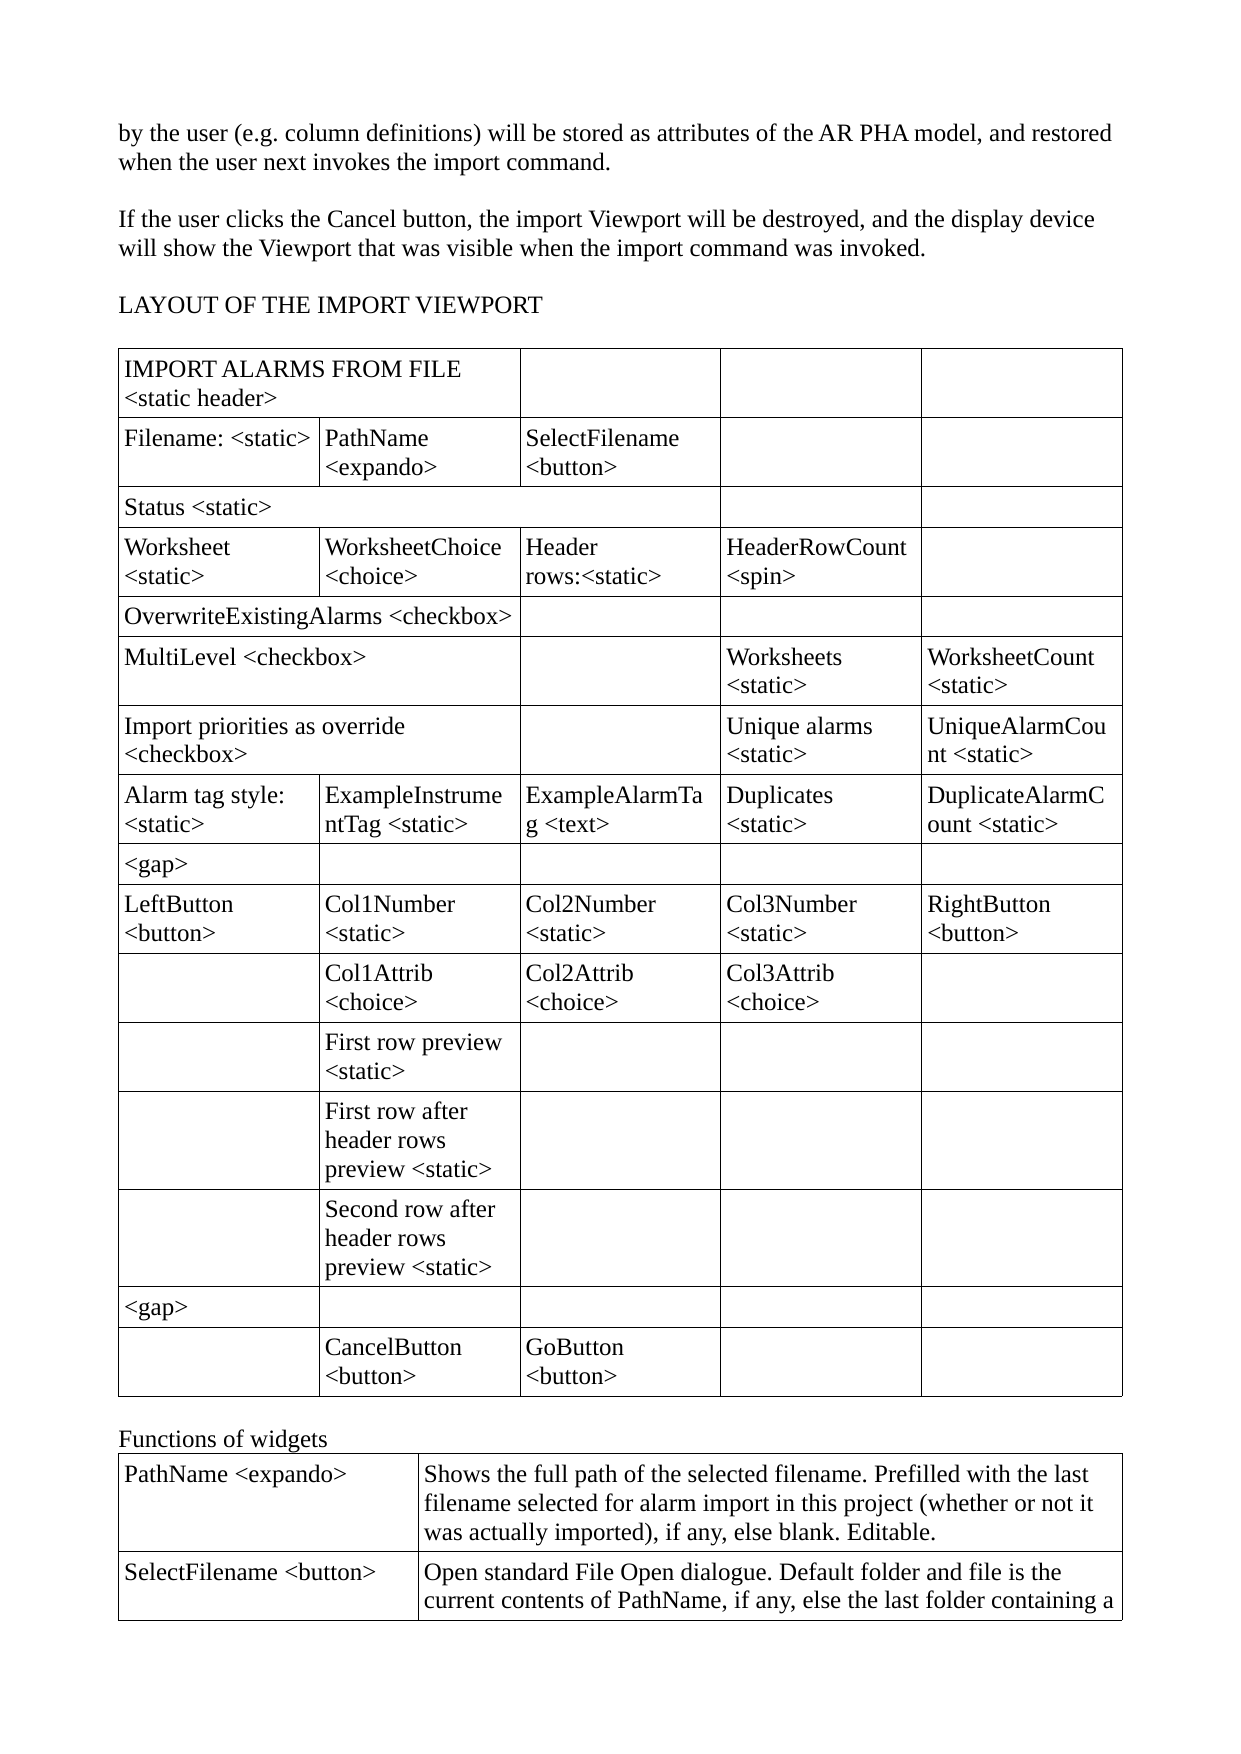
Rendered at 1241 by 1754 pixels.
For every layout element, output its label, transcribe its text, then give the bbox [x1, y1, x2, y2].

table_cell [922, 1287, 1122, 1327]
table_header IMPORT ALARMS FROM FILE <static header> [119, 349, 520, 417]
table_cell [922, 954, 1122, 1022]
table_cell [922, 1328, 1122, 1396]
table_cell HeaderRowCount <spin> [721, 528, 921, 596]
table_cell [721, 1190, 921, 1286]
table_cell [119, 1092, 319, 1188]
table_cell [721, 418, 921, 486]
table_cell <gap> [119, 1287, 319, 1327]
table_cell [521, 637, 720, 705]
table_cell [119, 954, 319, 1022]
table_cell [922, 1023, 1122, 1091]
table_cell RightButton <button> [922, 885, 1122, 952]
table_cell Col1Number <static> [320, 885, 520, 952]
text Functions of widgets [118, 1424, 1122, 1453]
table_cell Import priorities as override <checkbox> [119, 706, 520, 774]
table_cell Filename: <static> [119, 418, 319, 486]
table_cell Worksheets <static> [721, 637, 921, 705]
table_cell [521, 1023, 720, 1091]
table_header [521, 349, 720, 417]
table_cell Second row after header rows preview <static> [320, 1190, 520, 1286]
table_cell [119, 1328, 319, 1396]
table_cell [721, 1092, 921, 1188]
table_cell <gap> [119, 844, 319, 883]
table_cell First row preview <static> [320, 1023, 520, 1091]
table_cell CancelButton <button> [320, 1328, 520, 1396]
table_cell Col2Number <static> [521, 885, 720, 952]
table_cell ExampleAlarmTag <text> [521, 775, 720, 843]
table_cell [922, 487, 1122, 527]
table_cell [521, 844, 720, 883]
table_cell SelectFilename <button> [119, 1552, 418, 1620]
table_cell [922, 528, 1122, 596]
table_cell [320, 844, 520, 883]
table_header PathName <expando> [119, 1454, 418, 1551]
table_cell [721, 1287, 921, 1327]
table_cell Header rows:<static> [521, 528, 720, 596]
table_cell [521, 597, 720, 636]
table_cell [721, 844, 921, 883]
table_cell [119, 1190, 319, 1286]
text If the user clicks the Cancel button, the import Viewport will be destroyed, and the display device will show the Viewport that was visible when the import command was invoked. [118, 204, 1122, 262]
table_cell Duplicates <static> [721, 775, 921, 843]
table_cell [521, 1092, 720, 1188]
table_cell [521, 1287, 720, 1327]
table_cell Col2Attrib <choice> [521, 954, 720, 1022]
table_cell PathName <expando> [320, 418, 520, 486]
table_cell [721, 1023, 921, 1091]
table_cell GoButton <button> [521, 1328, 720, 1396]
table_cell Status <static> [119, 487, 720, 527]
table_cell LeftButton <button> [119, 885, 319, 952]
table_cell DuplicateAlarmCount <static> [922, 775, 1122, 843]
text LAYOUT OF THE IMPORT VIEWPORT [118, 291, 1122, 319]
table_cell Worksheet <static> [119, 528, 319, 596]
table_cell [922, 418, 1122, 486]
table_cell OverwriteExistingAlarms <checkbox> [119, 597, 520, 636]
table_cell Col3Attrib <choice> [721, 954, 921, 1022]
table_cell [721, 487, 921, 527]
table_cell Open standard File Open dialogue. Default folder and file is the current contents of PathName, if any, else the last folder containing a [419, 1552, 1122, 1620]
text by the user (e.g. column definitions) will be stored as attributes of the AR PHA model, and restored when the user next invokes the import command. [118, 118, 1122, 176]
table_cell [922, 844, 1122, 883]
table_cell ExampleInstrumentTag <static> [320, 775, 520, 843]
table_cell [721, 597, 921, 636]
table_cell UniqueAlarmCount <static> [922, 706, 1122, 774]
table_header [922, 349, 1122, 417]
table_cell Col1Attrib <choice> [320, 954, 520, 1022]
table_cell [119, 1023, 319, 1091]
table_header Shows the full path of the selected filename. Prefilled with the last filename selected for alarm import in this project (whether or not it was actually imported), if any, else blank. Editable. [419, 1454, 1122, 1551]
table_cell [320, 1287, 520, 1327]
table_cell [922, 597, 1122, 636]
table_cell Col3Number <static> [721, 885, 921, 952]
table_cell [721, 1328, 921, 1396]
table_cell WorksheetChoice <choice> [320, 528, 520, 596]
table_cell Alarm tag style: <static> [119, 775, 319, 843]
table_cell [922, 1190, 1122, 1286]
table_cell WorksheetCount <static> [922, 637, 1122, 705]
table_cell First row after header rows preview <static> [320, 1092, 520, 1188]
table_cell MultiLevel <checkbox> [119, 637, 520, 705]
table_cell Unique alarms <static> [721, 706, 921, 774]
table_cell SelectFilename <button> [521, 418, 720, 486]
table_cell [521, 1190, 720, 1286]
table_header [721, 349, 921, 417]
table_cell [521, 706, 720, 774]
table_cell [922, 1092, 1122, 1188]
